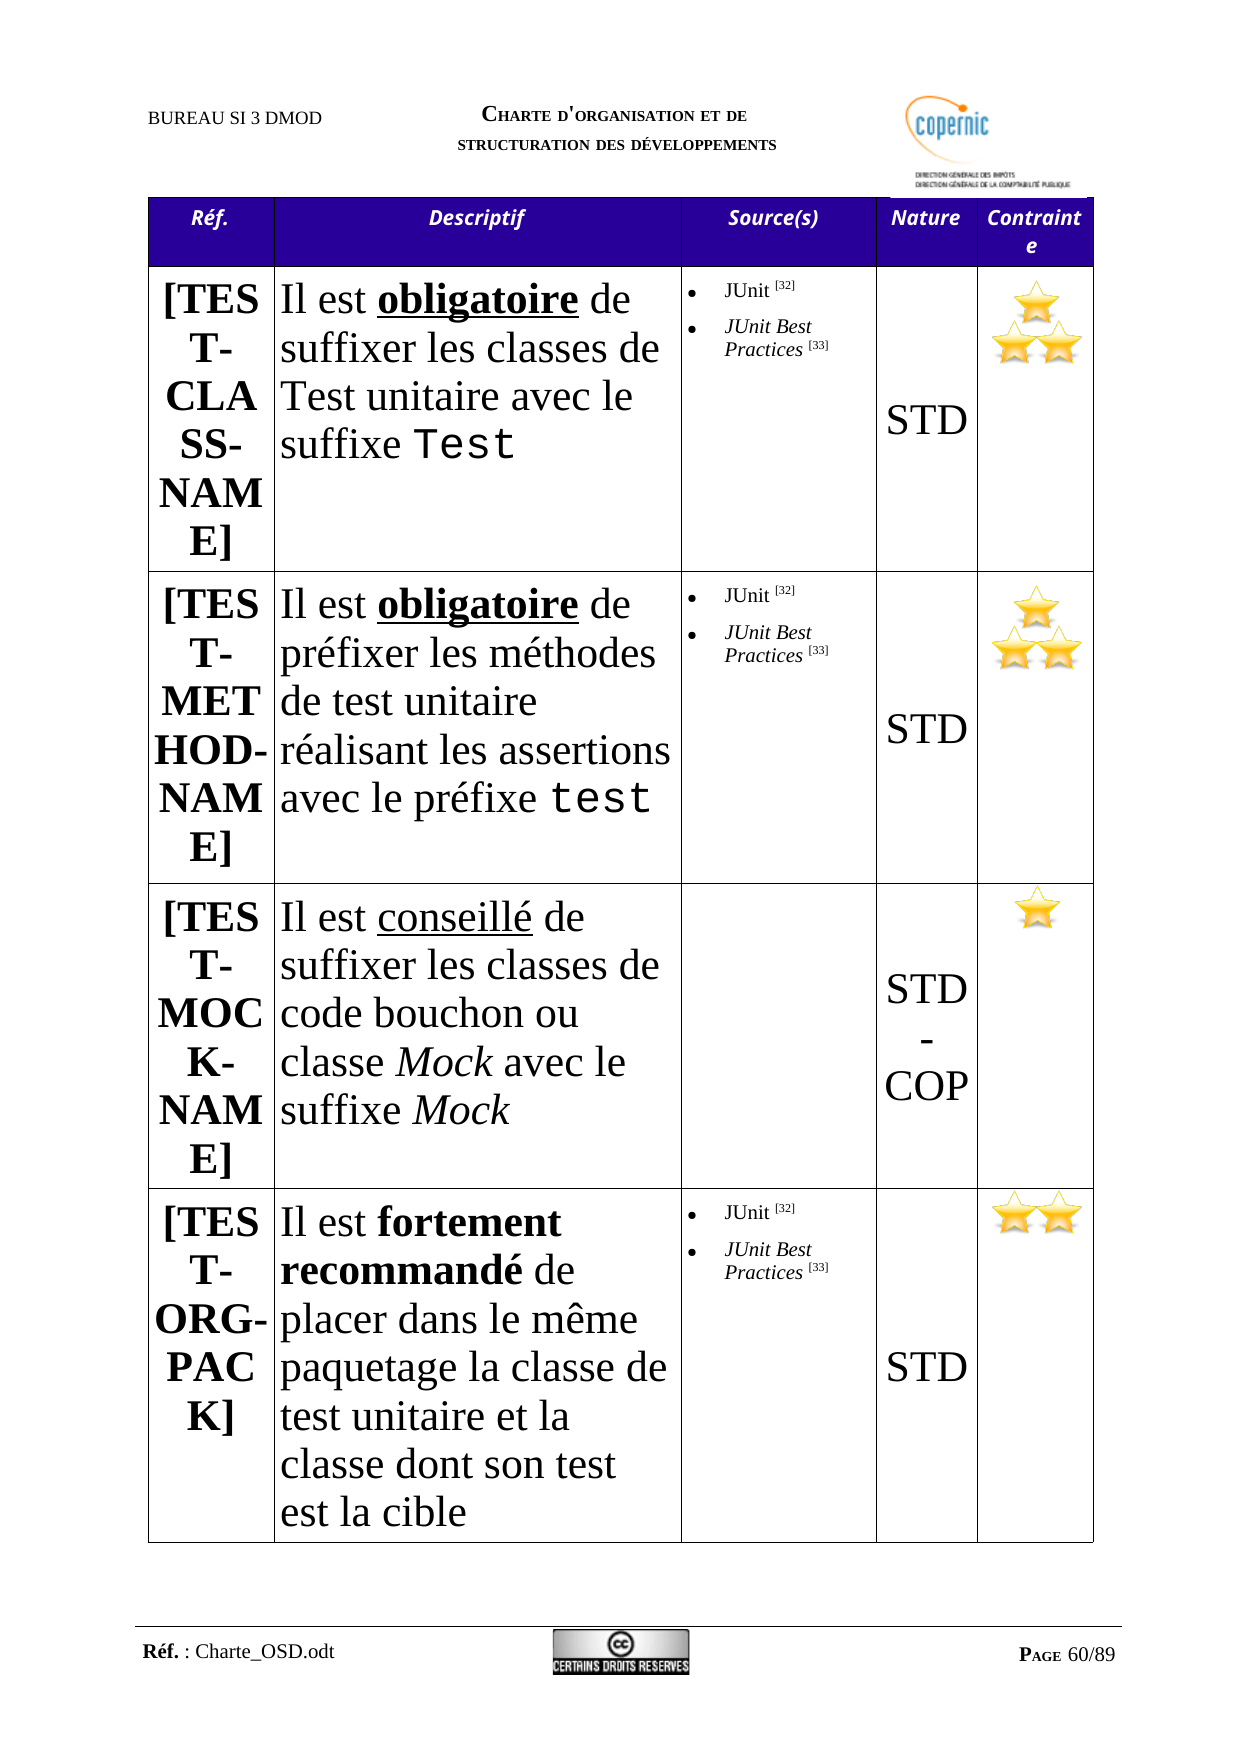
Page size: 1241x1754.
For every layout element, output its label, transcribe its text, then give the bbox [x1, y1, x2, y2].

table_cell [978, 572, 1093, 883]
picture [1012, 882, 1063, 933]
table_header Source(s) [682, 198, 876, 266]
table_header Nature [877, 198, 977, 266]
picture [989, 277, 1085, 368]
table_cell Il est conseillé de suffixer les classes de code bouchon ou classe Mock avec le suffixe Mock [275, 884, 681, 1188]
table_cell [TEST-CLASS-NAME] [149, 267, 274, 571]
table_cell JUnit [32] JUnit Best Practices [33] [682, 572, 876, 883]
table_cell STD [877, 267, 977, 571]
picture [989, 1187, 1085, 1238]
table_cell [978, 884, 1093, 1188]
table_cell Il est fortement recommandé de placer dans le même paquetage la classe de test unitaire et la classe dont son test est la cible [275, 1189, 681, 1542]
table_cell [TEST-ORG-PACK] [149, 1189, 274, 1542]
table_cell STD-COP [877, 884, 977, 1188]
picture [989, 582, 1085, 674]
table_cell Il est obligatoire de suffixer les classes de Test unitaire avec le suffixe Test [275, 267, 681, 571]
table_cell Il est obligatoire de préfixer les méthodes de test unitaire réalisant les assertions avec le préfixe test [275, 572, 681, 883]
picture [552, 1629, 690, 1675]
table_cell [TEST-METHOD-NAME] [149, 572, 274, 883]
table_header Contrainte [978, 198, 1093, 266]
table_cell JUnit [32] JUnit Best Practices [33] [682, 1189, 876, 1542]
picture [890, 84, 1087, 198]
table_cell JUnit [32] JUnit Best Practices [33] [682, 267, 876, 571]
table_cell [TEST-MOCK-NAME] [149, 884, 274, 1188]
table_cell STD [877, 1189, 977, 1542]
table_header Descriptif [275, 198, 681, 266]
table_cell STD [877, 572, 977, 883]
table_cell [682, 884, 876, 1188]
table_header Réf. [149, 198, 274, 266]
table_cell [978, 267, 1093, 571]
table_cell [978, 1189, 1093, 1542]
